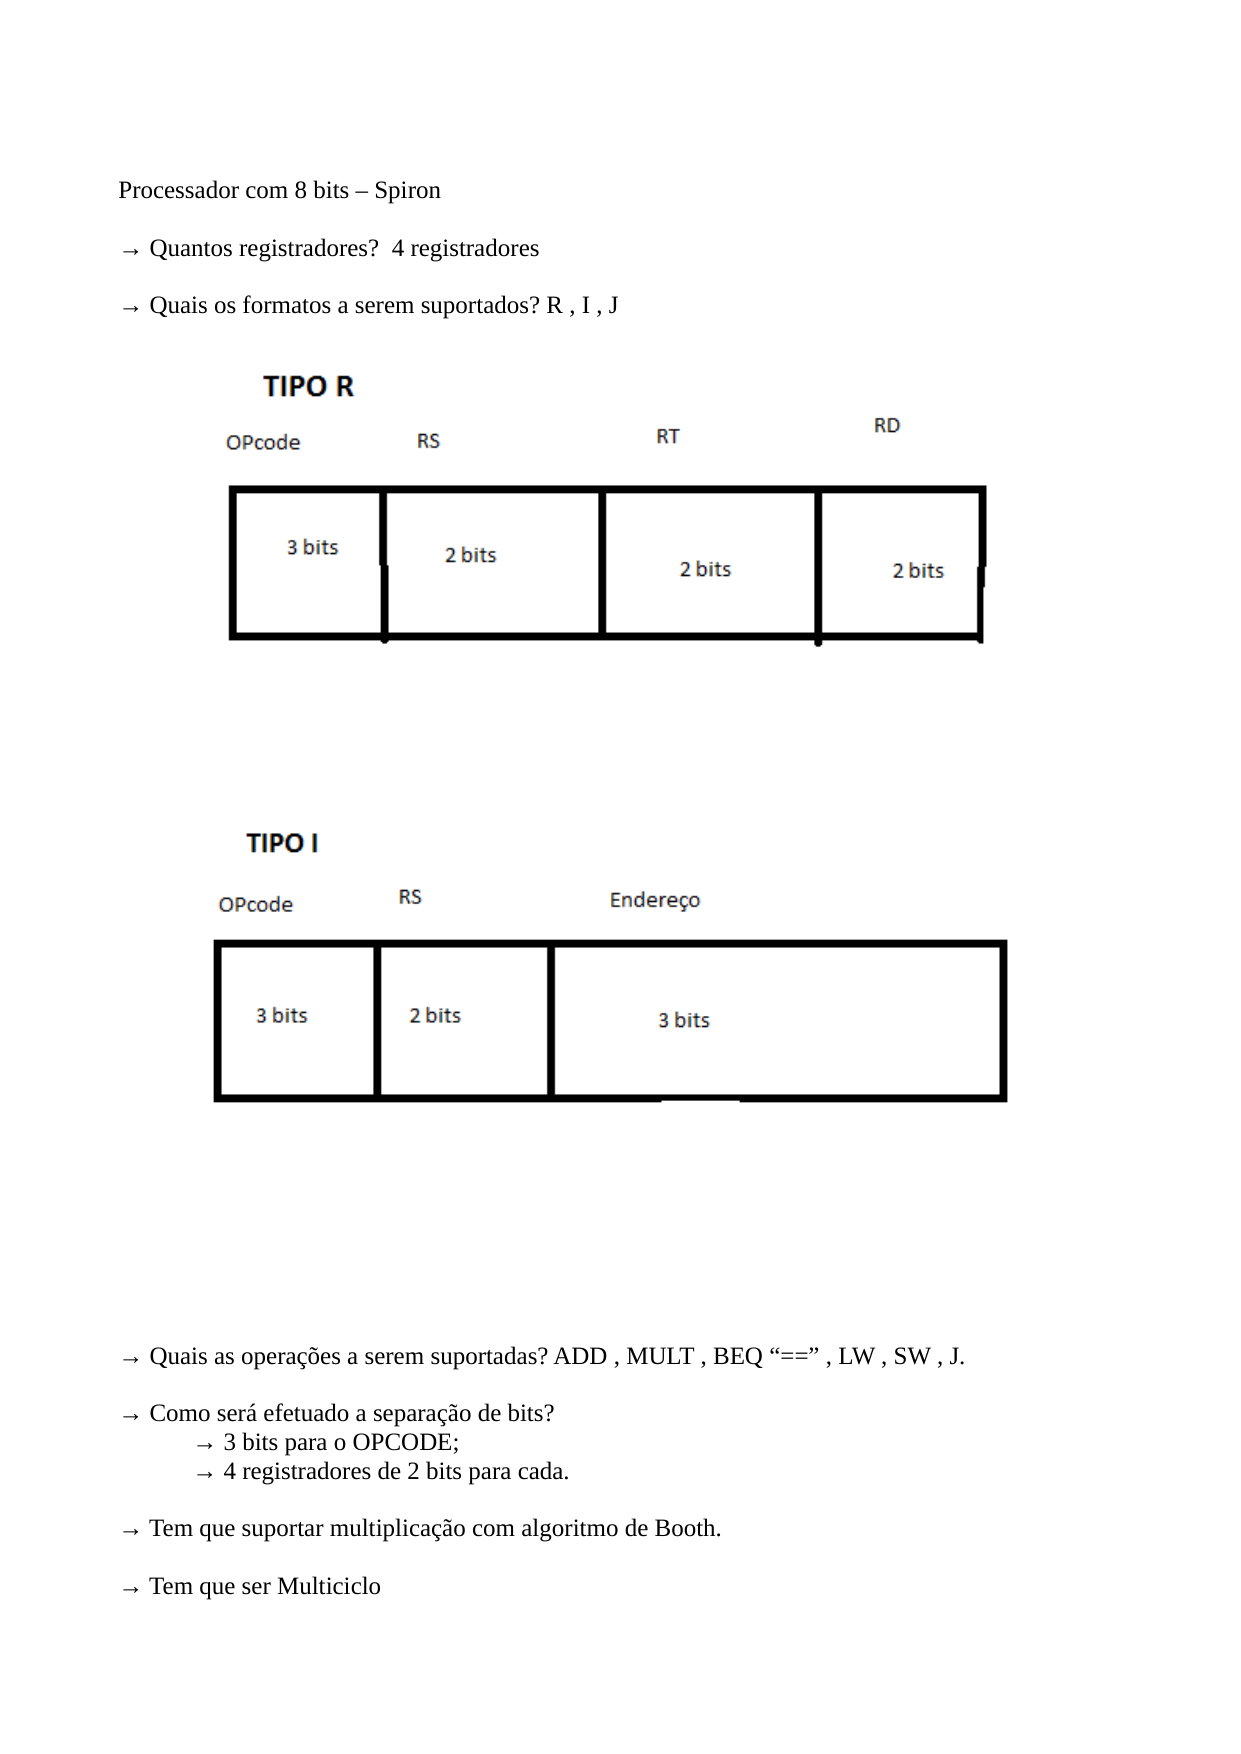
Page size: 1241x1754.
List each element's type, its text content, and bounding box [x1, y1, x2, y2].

picture [142, 790, 1135, 1226]
text → Tem que ser Multiciclo [118, 1571, 1122, 1600]
text → Quais as operações a serem suportadas? ADD , MULT , BEQ “==” , LW , SW , J. [118, 1341, 1122, 1370]
text → Como será efetuado a separação de bits? [118, 1398, 1122, 1427]
text → Tem que suportar multiplicação com algoritmo de Booth. [118, 1513, 1122, 1542]
text → Quais os formatos a serem suportados? R , I , J [118, 291, 1122, 319]
picture [165, 348, 1075, 733]
text → 3 bits para o OPCODE; [118, 1427, 1122, 1456]
text → Quantos registradores? 4 registradores [118, 233, 1122, 262]
text Processador com 8 bits – Spiron [118, 176, 1122, 204]
text → 4 registradores de 2 bits para cada. [118, 1456, 1122, 1485]
